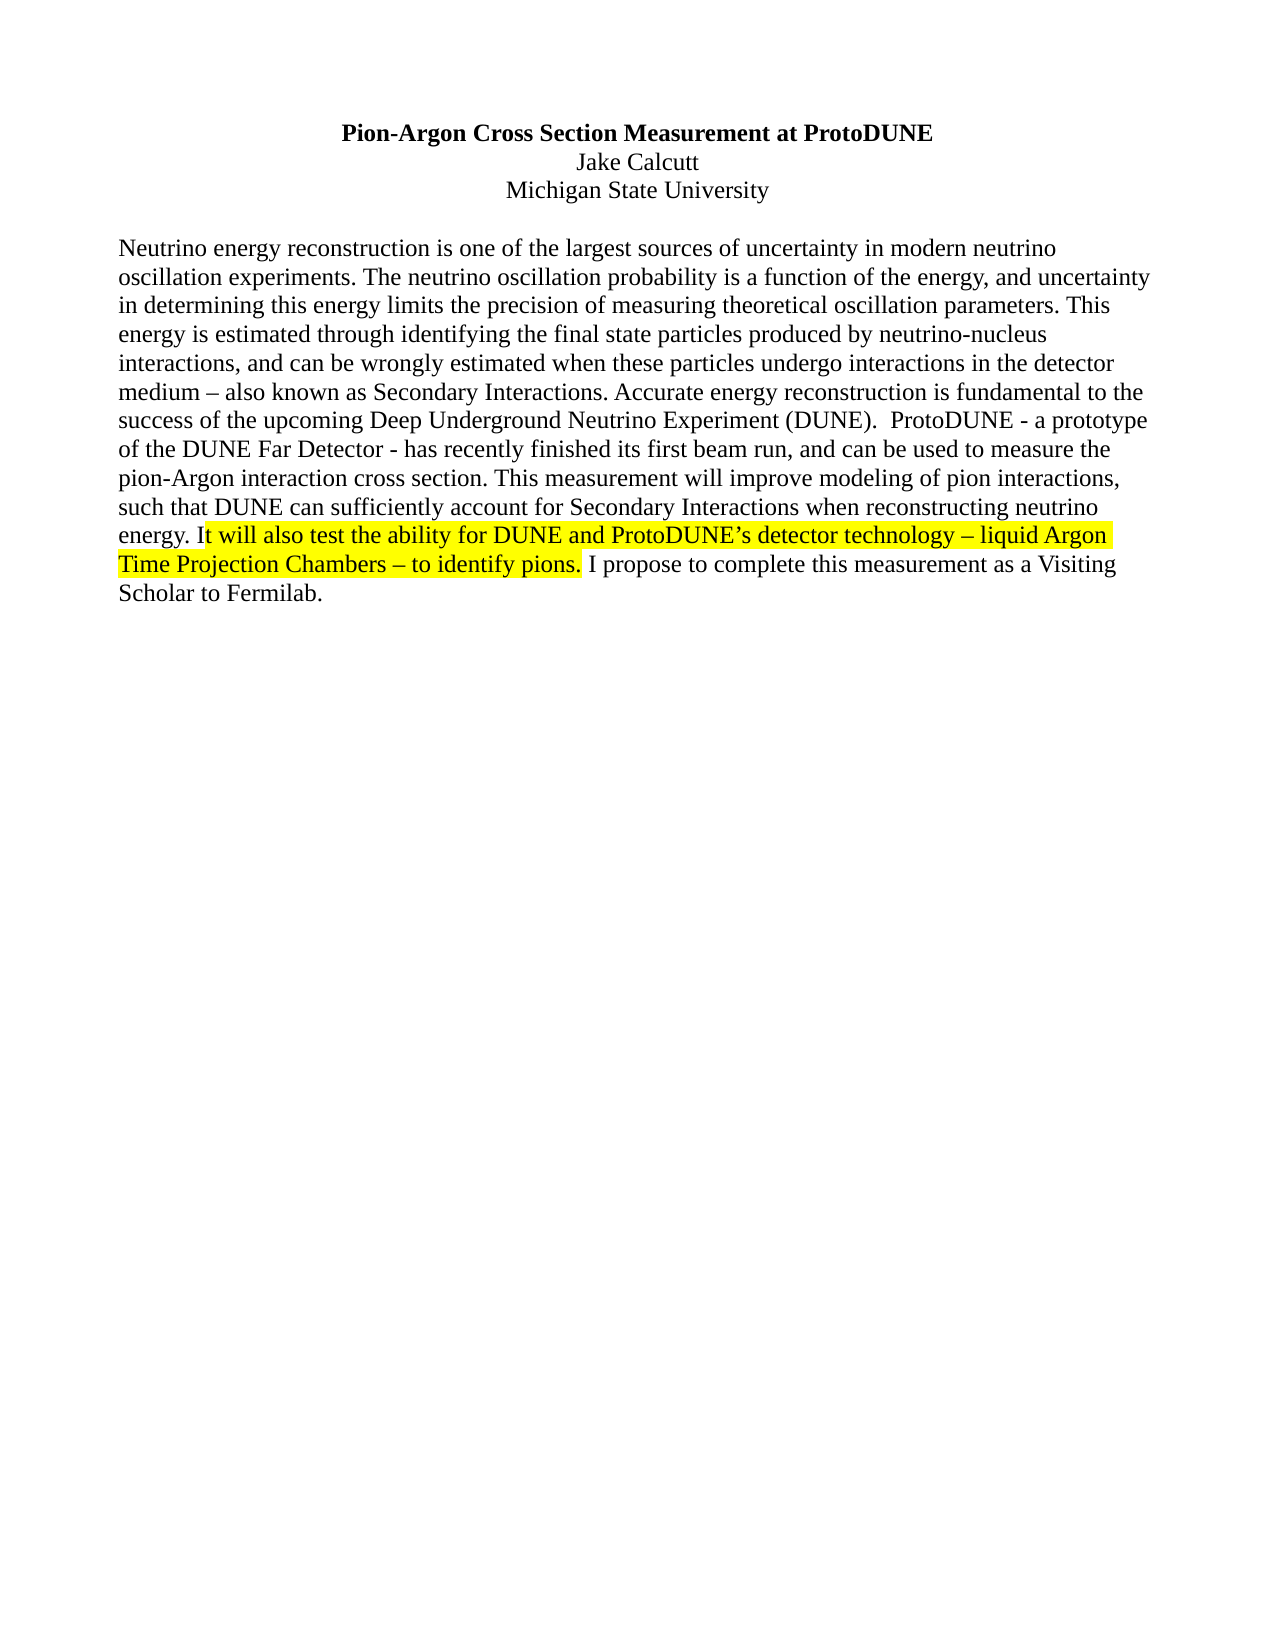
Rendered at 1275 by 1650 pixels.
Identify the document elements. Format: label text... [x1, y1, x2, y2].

text Michigan State University [118, 176, 1157, 204]
text Neutrino energy reconstruction is one of the largest sources of uncertainty in modern neutrino [118, 233, 1157, 262]
text Pion-Argon Cross Section Measurement at ProtoDUNE [118, 118, 1157, 147]
text Jake Calcutt [118, 147, 1157, 176]
text in determining this energy limits the precision of measuring theoretical oscillation parameters. This energy is estimated through identifying the final state particles produced by neutrino-nucleus interactions, and can be wrongly estimated when these particles undergo interactions in the detector medium – also known as Secondary Interactions. Accurate energy reconstruction is fundamental to the success of the upcoming Deep Underground Neutrino Experiment (DUNE). ProtoDUNE - a prototype of the DUNE Far Detector - has recently finished its first beam run, and can be used to measure the pion-Argon interaction cross section. This measurement will improve modeling of pion interactions, such that DUNE can sufficiently account for Secondary Interactions when reconstructing neutrino energy. It will also test the ability for DUNE and ProtoDUNE’s detector technology – liquid Argon Time Projection Chambers – to identify pions. I propose to complete this measurement as a Visiting Scholar to Fermilab. [118, 291, 1157, 607]
text oscillation experiments. The neutrino oscillation probability is a function of the energy, and uncertainty [118, 262, 1157, 291]
